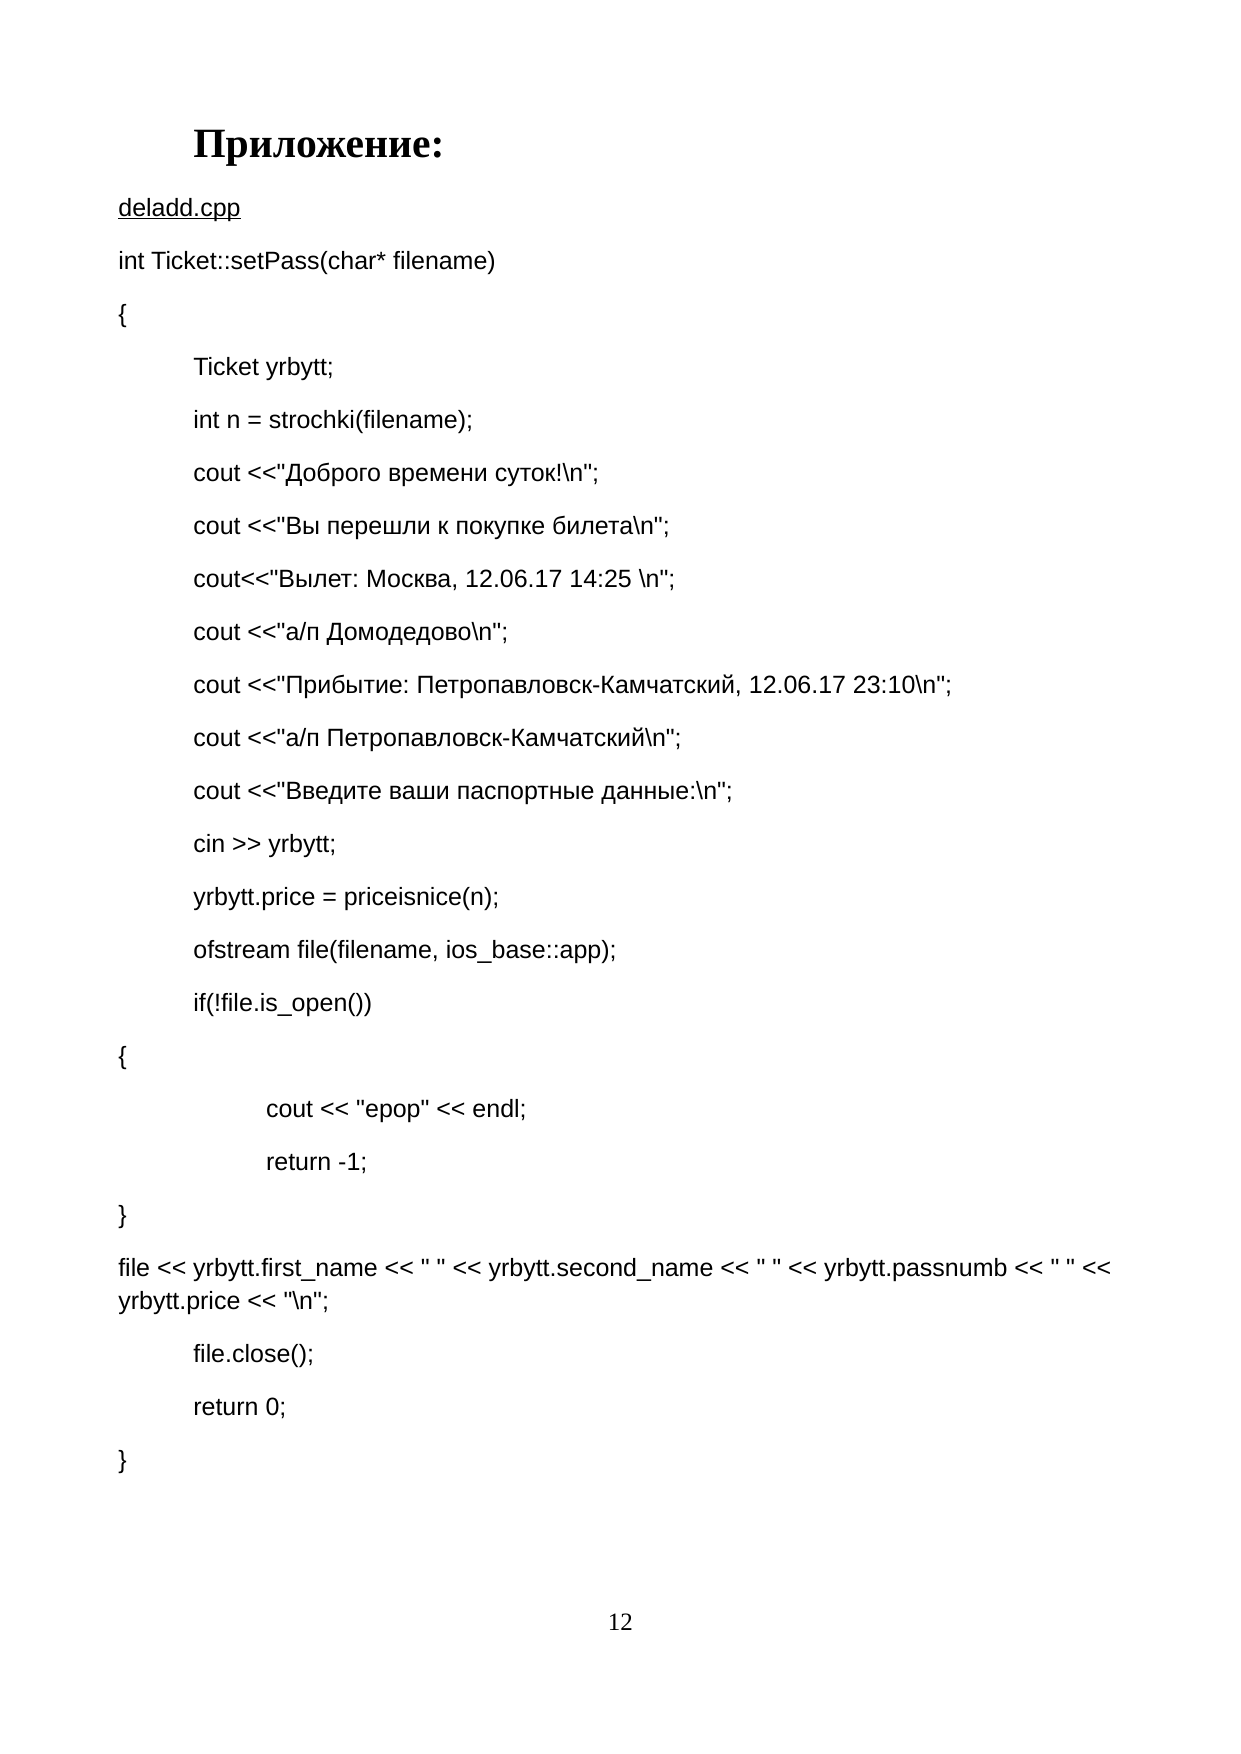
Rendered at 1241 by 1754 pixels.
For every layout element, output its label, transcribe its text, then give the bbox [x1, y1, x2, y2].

text int Ticket::setPass(char* filename) [118, 246, 1122, 275]
text if(!file.is_open()) [118, 988, 1122, 1017]
text } [118, 1445, 1122, 1474]
text cout <<"Введите ваши паспортные данные:\n"; [118, 776, 1122, 805]
text cout<<"Вылет: Москва, 12.06.17 14:25 \n"; [118, 564, 1122, 593]
text cout <<"а/п Петропавловск-Камчатский\n"; [118, 723, 1122, 752]
text { [118, 1041, 1122, 1070]
text cout <<"а/п Домодедово\n"; [118, 617, 1122, 646]
text cout <<"Вы перешли к покупке билета\n"; [118, 511, 1122, 540]
text yrbytt.price = priceisnice(n); [118, 882, 1122, 911]
text cin >> yrbytt; [118, 829, 1122, 858]
text file.close(); [118, 1339, 1122, 1368]
text ofstream file(filename, ios_base::app); [118, 935, 1122, 964]
text int n = strochki(filename); [118, 405, 1122, 434]
text { [118, 299, 1122, 328]
text cout <<"Прибытие: Петропавловск-Камчатский, 12.06.17 23:10\n"; [118, 670, 1122, 699]
text return -1; [118, 1147, 1122, 1176]
text Ticket yrbytt; [118, 352, 1122, 381]
list Приложение: [156, 118, 1122, 166]
text return 0; [118, 1392, 1122, 1421]
text cout <<"Доброго времени суток!\n"; [118, 458, 1122, 487]
text deladd.cpp [118, 193, 1122, 222]
text file << yrbytt.first_name << " " << yrbytt.second_name << " " << yrbytt.passnumb << " " << yrbytt.price << "\n"; [118, 1253, 1122, 1315]
text } [118, 1200, 1122, 1229]
text cout << "ерор" << endl; [118, 1094, 1122, 1123]
